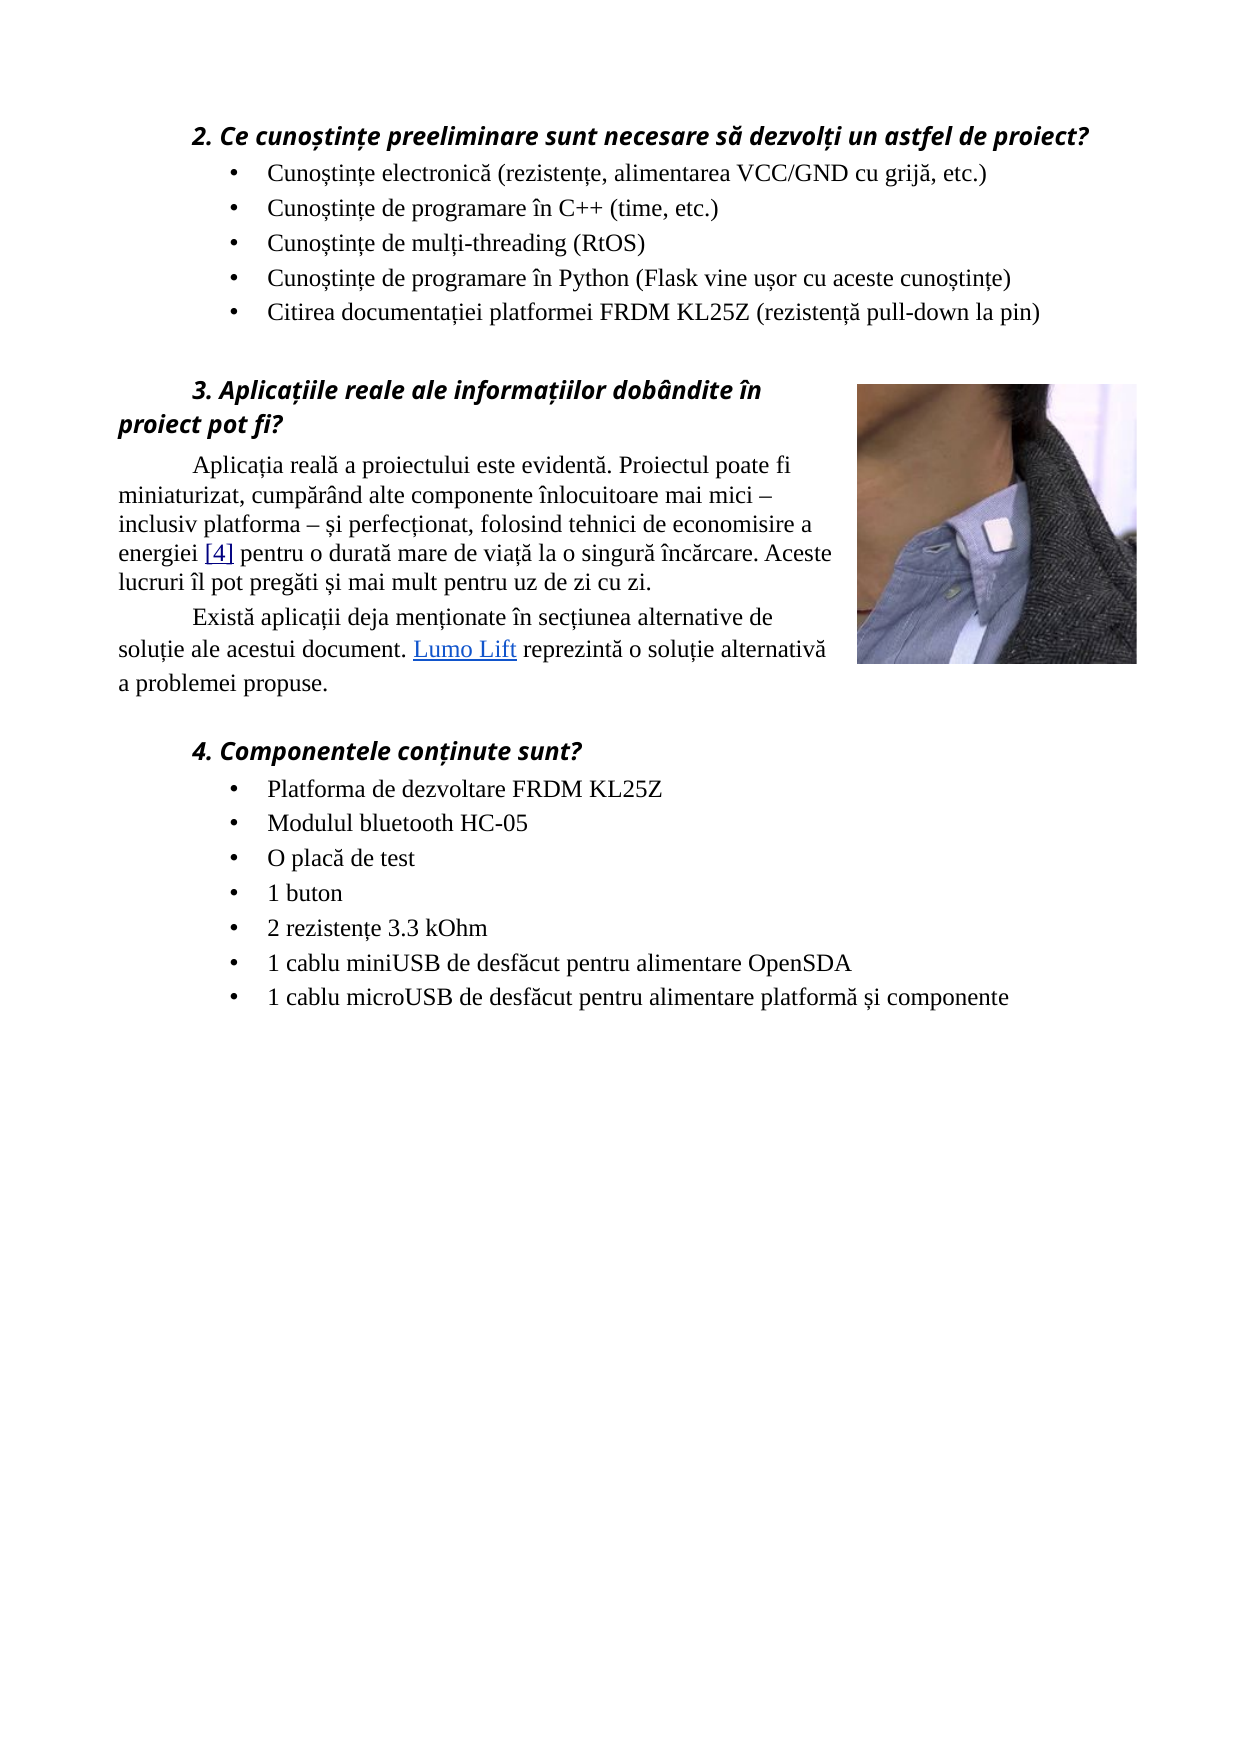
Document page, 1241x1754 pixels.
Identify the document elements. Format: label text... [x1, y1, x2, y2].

list Cunoștințe de programare în C++ (time, etc.) [229, 193, 1122, 222]
list Cunoștințe de mulți-threading (RtOS) [229, 228, 1122, 257]
text Există aplicații deja menționate în secțiunea alternative de soluție ale acestui document. Lumo Lift reprezintă o soluție alternativă a problemei propuse. [118, 602, 1122, 696]
picture [857, 384, 1137, 664]
list Cunoștințe de programare în Python (Flask vine ușor cu aceste cunoștințe) [229, 263, 1122, 291]
list 1 cablu miniUSB de desfăcut pentru alimentare OpenSDA [229, 948, 1122, 976]
text Aplicația reală a proiectului este evidentă. Proiectul poate fi miniaturizat, cumpărând alte componente înlocuitoare mai mici – inclusiv platforma – și perfecționat, folosind tehnici de economisire a energiei [4] pentru o durată mare de viață la o singură încărcare. Aceste lucruri îl pot pregăti și mai mult pentru uz de zi cu zi. [118, 446, 857, 596]
list Platforma de dezvoltare FRDM KL25Z [229, 774, 1122, 802]
list Cunoștințe electronică (rezistențe, alimentarea VCC/GND cu grijă, etc.) [229, 158, 1122, 187]
list 2 rezistențe 3.3 kOhm [229, 913, 1122, 942]
list 1 buton [229, 878, 1122, 907]
text 2. Ce cunoștințe preeliminare sunt necesare să dezvolți un astfel de proiect? [118, 118, 1122, 152]
list O placă de test [229, 843, 1122, 872]
list 1 cablu microUSB de desfăcut pentru alimentare platformă și componente [229, 982, 1122, 1011]
list Modulul bluetooth HC-05 [229, 808, 1122, 837]
text 4. Componentele conținute sunt? [118, 734, 1122, 768]
list Citirea documentației platformei FRDM KL25Z (rezistență pull-down la pin) [229, 297, 1122, 326]
text 3. Aplicațiile reale ale informațiilor dobândite în proiect pot fi? [118, 372, 1122, 440]
